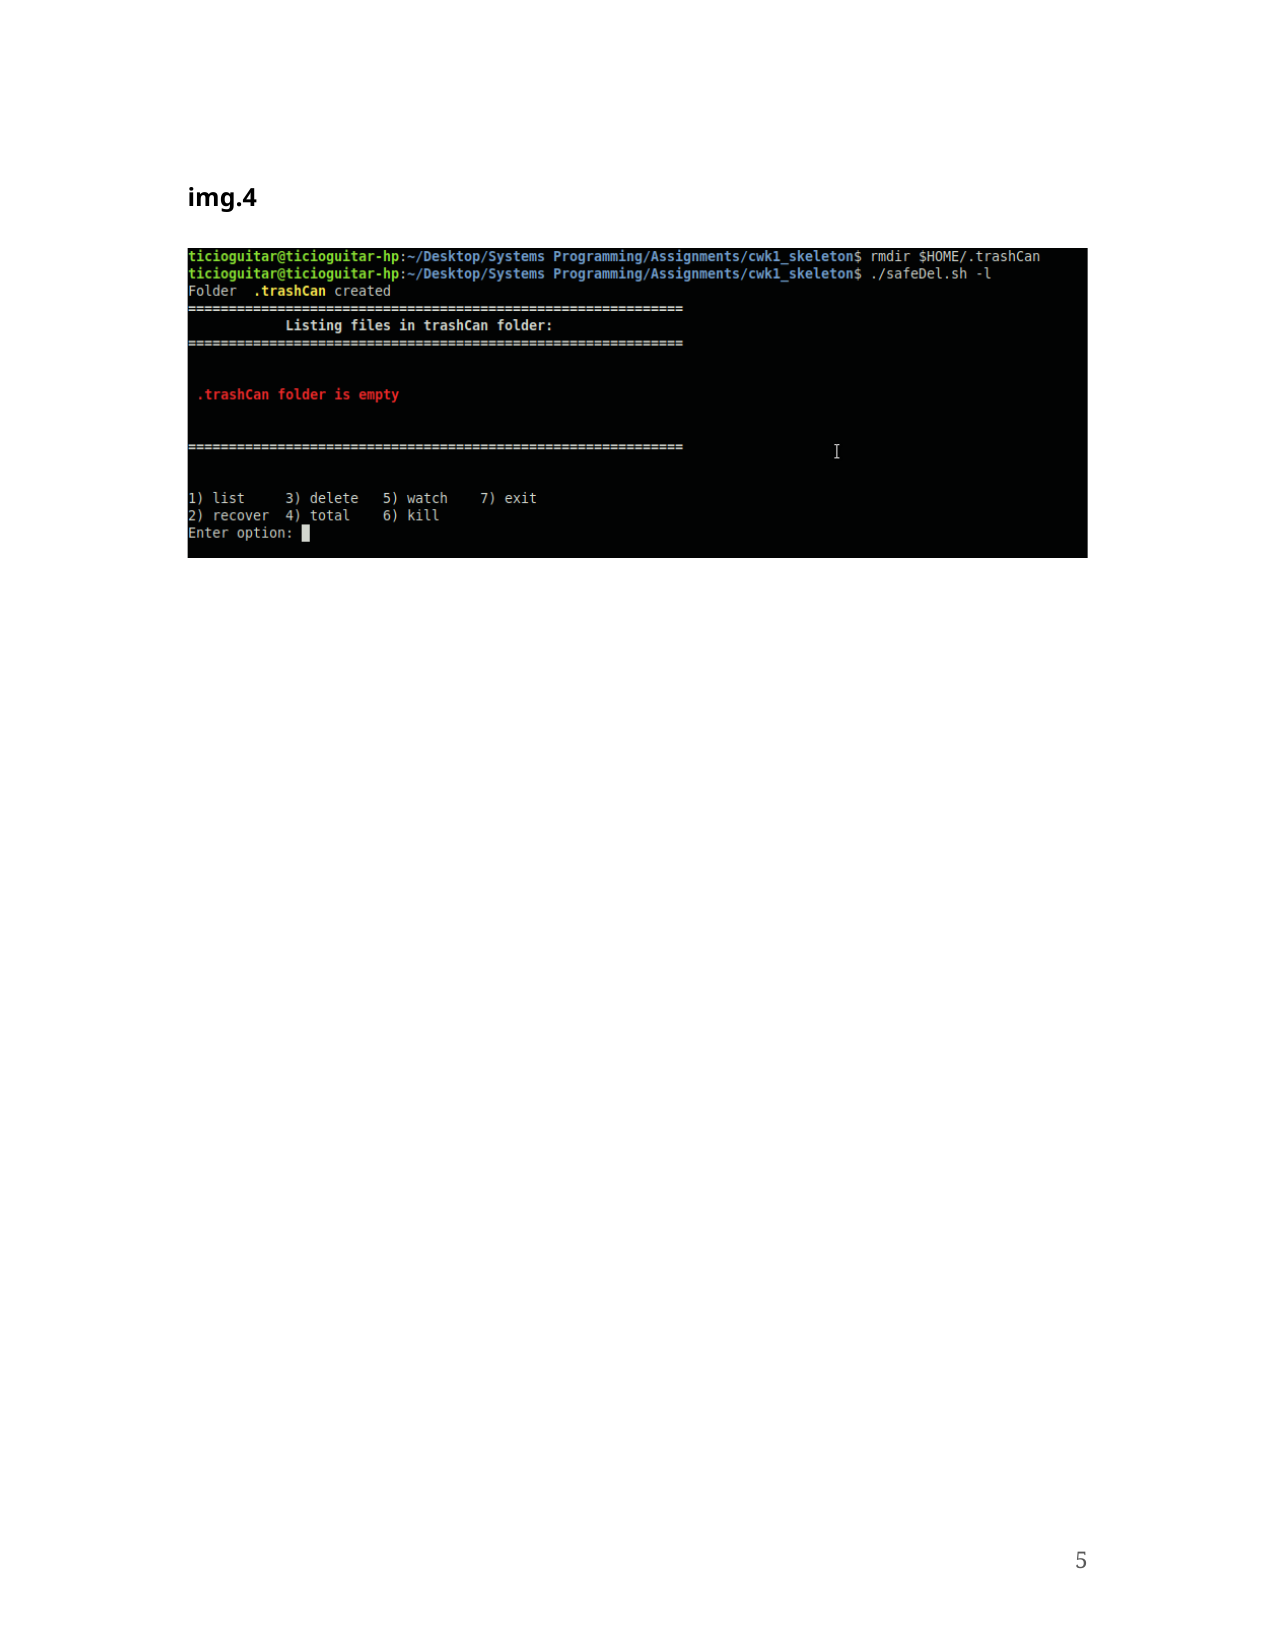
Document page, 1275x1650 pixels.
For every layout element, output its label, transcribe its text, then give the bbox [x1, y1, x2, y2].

text img.4 [187, 180, 1087, 214]
picture [187, 248, 1088, 558]
